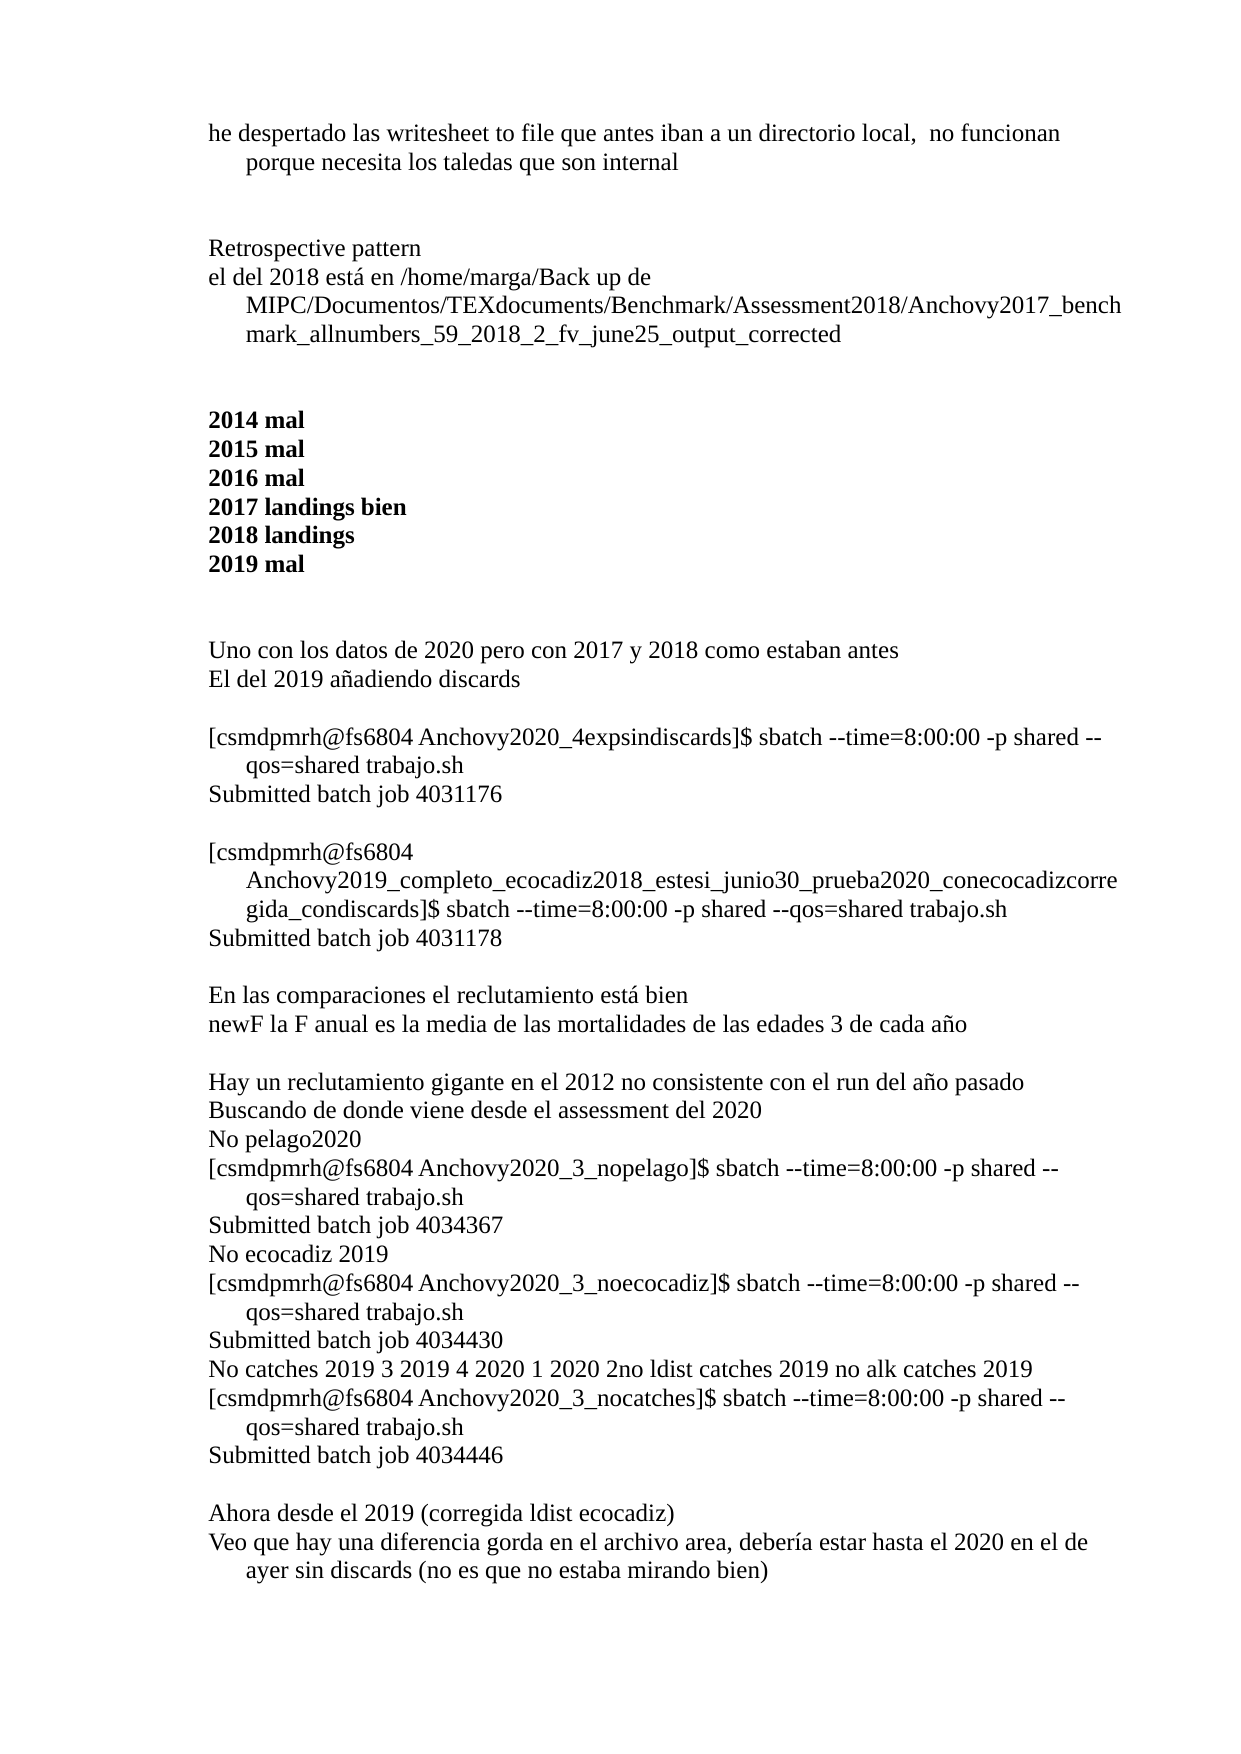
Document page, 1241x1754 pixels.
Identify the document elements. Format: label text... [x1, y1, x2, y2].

text he despertado las writesheet to file que antes iban a un directorio local, no funcionan porque necesita los taledas que son internal [208, 118, 1122, 176]
text Retrospective pattern [208, 233, 1122, 262]
text En las comparaciones el reclutamiento está bien [208, 981, 1122, 1009]
text Submitted batch job 4034446 [208, 1441, 1122, 1469]
text [csmdpmrh@fs6804 Anchovy2020_3_nopelago]$ sbatch --time=8:00:00 -p shared --qos=shared trabajo.sh [208, 1153, 1122, 1211]
text Submitted batch job 4031176 [208, 779, 1122, 808]
text No ecocadiz 2019 [208, 1239, 1122, 1268]
text Veo que hay una diferencia gorda en el archivo area, debería estar hasta el 2020 en el de ayer sin discards (no es que no estaba mirando bien) [208, 1527, 1122, 1584]
text Hay un reclutamiento gigante en el 2012 no consistente con el run del año pasado [208, 1067, 1122, 1096]
text El del 2019 añadiendo discards [208, 664, 1122, 693]
text Ahora desde el 2019 (corregida ldist ecocadiz) [208, 1498, 1122, 1527]
text [csmdpmrh@fs6804 Anchovy2020_3_nocatches]$ sbatch --time=8:00:00 -p shared --qos=shared trabajo.sh [208, 1383, 1122, 1441]
text 2014 mal [208, 406, 1122, 434]
text Submitted batch job 4034430 [208, 1326, 1122, 1354]
text No catches 2019 3 2019 4 2020 1 2020 2no ldist catches 2019 no alk catches 2019 [208, 1354, 1122, 1383]
text No pelago2020 [208, 1124, 1122, 1153]
text 2017 landings bien [208, 492, 1122, 521]
text Submitted batch job 4031178 [208, 923, 1122, 952]
text [csmdpmrh@fs6804 Anchovy2020_3_noecocadiz]$ sbatch --time=8:00:00 -p shared --qos=shared trabajo.sh [208, 1268, 1122, 1326]
text 2018 landings [208, 521, 1122, 549]
text 2019 mal [208, 549, 1122, 578]
text [csmdpmrh@fs6804 Anchovy2020_4expsindiscards]$ sbatch --time=8:00:00 -p shared --qos=shared trabajo.sh [208, 722, 1122, 779]
text Submitted batch job 4034367 [208, 1211, 1122, 1239]
text Buscando de donde viene desde el assessment del 2020 [208, 1096, 1122, 1124]
text Uno con los datos de 2020 pero con 2017 y 2018 como estaban antes [208, 636, 1122, 664]
text [csmdpmrh@fs6804 Anchovy2019_completo_ecocadiz2018_estesi_junio30_prueba2020_conecocadizcorregida_condiscards]$ sbatch --time=8:00:00 -p shared --qos=shared trabajo.sh [208, 837, 1122, 923]
text 2016 mal [208, 463, 1122, 492]
text 2015 mal [208, 434, 1122, 463]
text el del 2018 está en /home/marga/Back up de MIPC/Documentos/TEXdocuments/Benchmark/Assessment2018/Anchovy2017_benchmark_allnumbers_59_2018_2_fv_june25_output_corrected [208, 262, 1122, 348]
text newF la F anual es la media de las mortalidades de las edades 3 de cada año [208, 1009, 1122, 1038]
